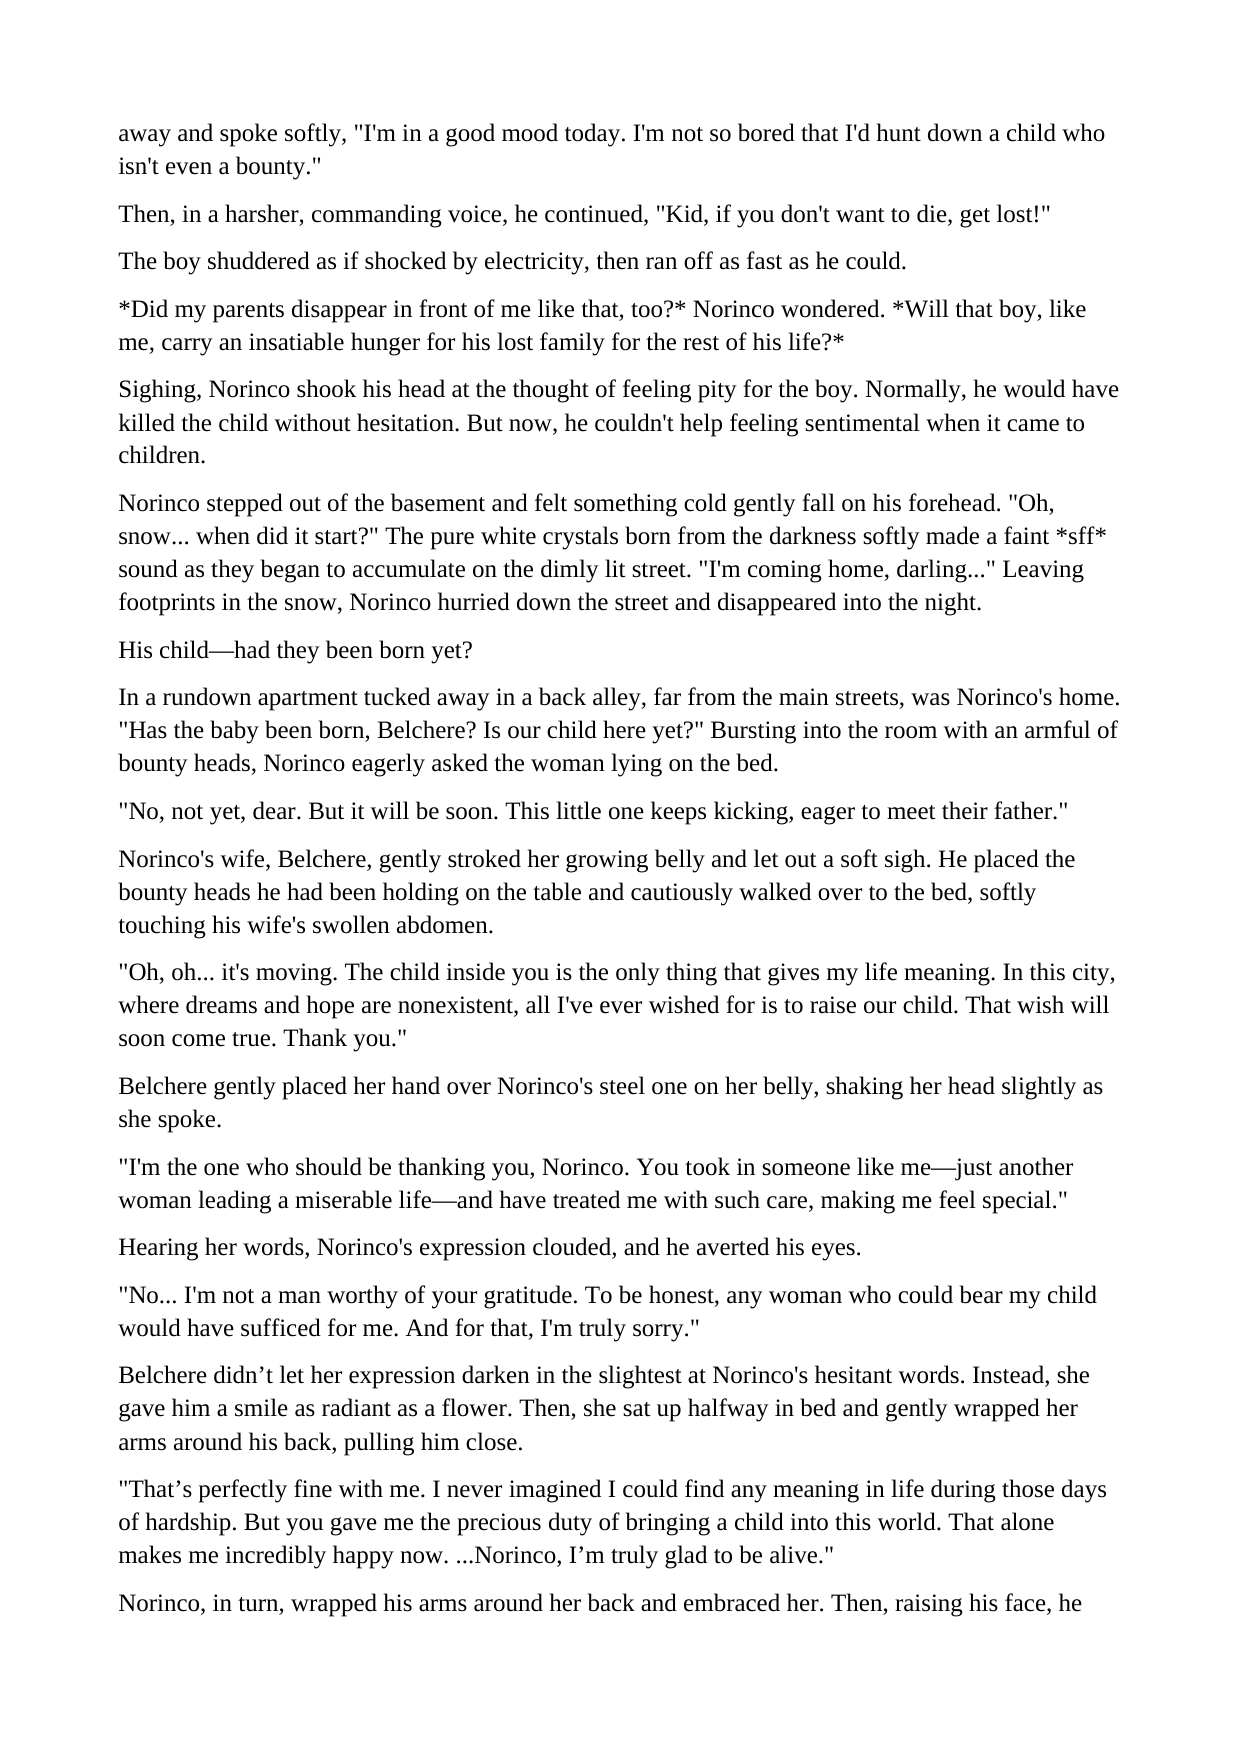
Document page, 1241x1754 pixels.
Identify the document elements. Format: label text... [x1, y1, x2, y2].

text Norinco, in turn, wrapped his arms around her back and embraced her. Then, raising his face, he [118, 1588, 1122, 1617]
text Norinco's wife, Belchere, gently stroked her growing belly and let out a soft sigh. He placed the bounty heads he had been holding on the table and cautiously walked over to the bed, softly touching his wife's swollen abdomen. [118, 844, 1122, 938]
text "No, not yet, dear. But it will be soon. This little one keeps kicking, eager to meet their father." [118, 796, 1122, 825]
text "Oh, oh... it's moving. The child inside you is the only thing that gives my life meaning. In this city, where dreams and hope are nonexistent, all I've ever wished for is to raise our child. That wish will soon come true. Thank you." [118, 957, 1122, 1052]
text In a rundown apartment tucked away in a back alley, far from the main streets, was Norinco's home. "Has the baby been born, Belchere? Is our child here yet?" Bursting into the room with an armful of bounty heads, Norinco eagerly asked the woman lying on the bed. [118, 682, 1122, 777]
text Belchere didn’t let her expression darken in the slightest at Norinco's hesitant words. Instead, she gave him a smile as radiant as a flower. Then, she sat up halfway in bed and gently wrapped her arms around his back, pulling him close. [118, 1361, 1122, 1455]
text Belchere gently placed her hand over Norinco's steel one on her belly, shaking her head slightly as she spoke. [118, 1071, 1122, 1133]
text Sighing, Norinco shook his head at the thought of feeling pity for the boy. Normally, he would have killed the child without hesitation. But now, he couldn't help feeling sentimental when it came to children. [118, 374, 1122, 469]
text "No... I'm not a man worthy of your gratitude. To be honest, any woman who could bear my child would have sufficed for me. And for that, I'm truly sorry." [118, 1280, 1122, 1342]
text away and spoke softly, "I'm in a good mood today. I'm not so bored that I'd hunt down a child who isn't even a bounty." [118, 118, 1122, 180]
text Norinco stepped out of the basement and felt something cold gently fall on his forehead. "Oh, snow... when did it start?" The pure white crystals born from the darkness softly made a faint *sff* sound as they began to accumulate on the dimly lit street. "I'm coming home, darling..." Leaving footprints in the snow, Norinco hurried down the street and disappeared into the night. [118, 488, 1122, 616]
text *Did my parents disappear in front of me like that, too?* Norinco wondered. *Will that boy, like me, carry an insatiable hunger for his lost family for the rest of his life?* [118, 294, 1122, 356]
text His child—had they been born yet? [118, 635, 1122, 664]
text The boy shuddered as if shocked by electricity, then ran off as fast as he could. [118, 246, 1122, 275]
text Then, in a harsher, commanding voice, he continued, "Kid, if you don't want to die, get lost!" [118, 199, 1122, 227]
text "That’s perfectly fine with me. I never imagined I could find any meaning in life during those days of hardship. But you gave me the precious duty of bringing a child into this world. That alone makes me incredibly happy now. ...Norinco, I’m truly glad to be alive." [118, 1474, 1122, 1569]
text Hearing her words, Norinco's expression clouded, and he averted his eyes. [118, 1232, 1122, 1261]
text "I'm the one who should be thanking you, Norinco. You took in someone like me—just another woman leading a miserable life—and have treated me with such care, making me feel special." [118, 1152, 1122, 1213]
